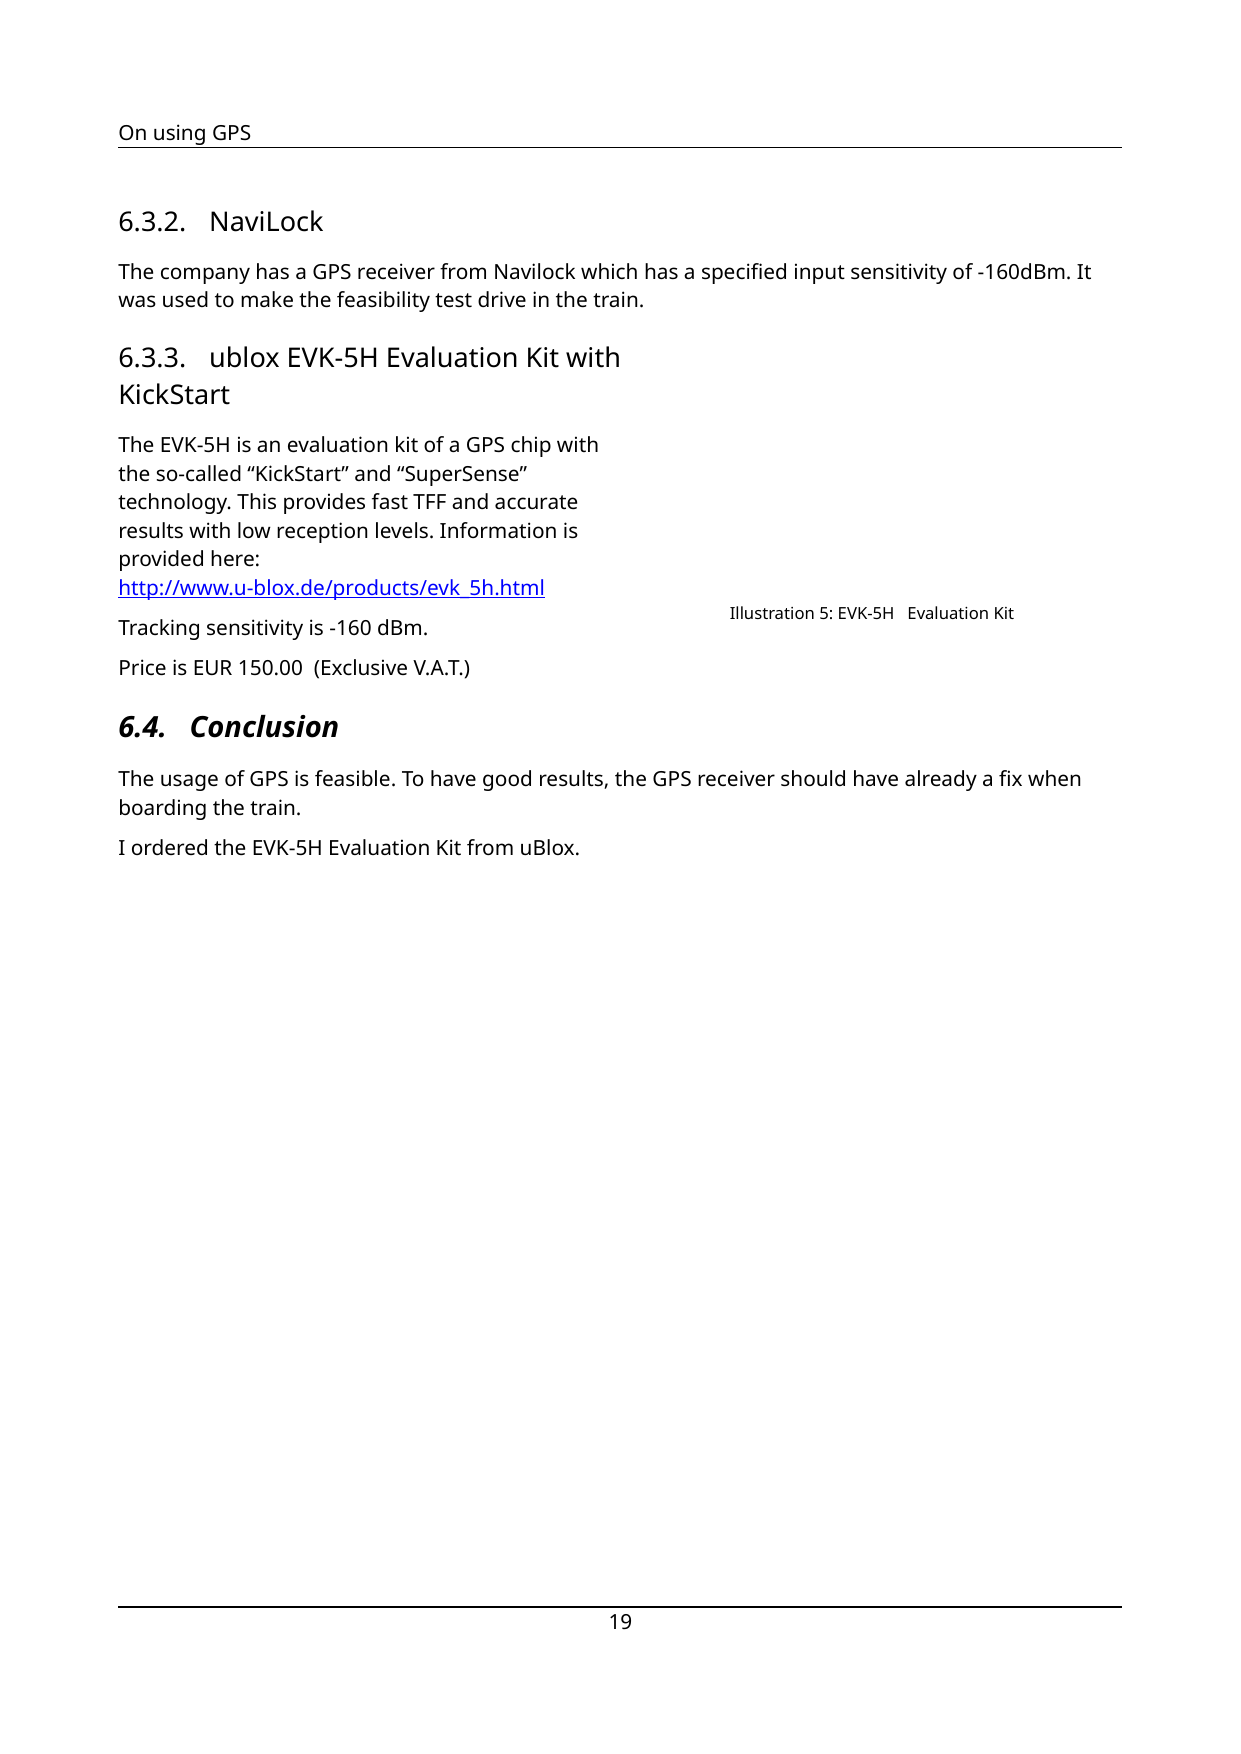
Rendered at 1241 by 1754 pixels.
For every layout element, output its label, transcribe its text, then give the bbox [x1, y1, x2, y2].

text The company has a GPS receiver from Navilock which has a specified input sensitivity of -160dBm. It was used to make the feasibility test drive in the train. [118, 257, 1122, 314]
subtitle Conclusion [118, 707, 1122, 746]
text Illustration 5: EVK-5H Evaluation Kit [651, 385, 1093, 624]
text Price is EUR 150.00 (Exclusive V.A.T.) [118, 653, 1122, 682]
text Tracking sensitivity is -160 dBm. [118, 613, 1122, 641]
text The usage of GPS is feasible. To have good results, the GPS receiver should have already a fix when boarding the train. [118, 764, 1122, 821]
subtitle ublox EVK-5H Evaluation Kit with KickStart [118, 339, 1122, 413]
text I ordered the EVK-5H Evaluation Kit from uBlox. [118, 833, 1122, 861]
subtitle NaviLock [118, 202, 1122, 239]
text The EVK-5H is an evaluation kit of a GPS chip with the so-called “KickStart” and “SuperSense” technology. This provides fast TFF and accurate results with low reception levels. Information is provided here: http://www.u-blox.de/products/evk_5h.html [118, 431, 651, 601]
